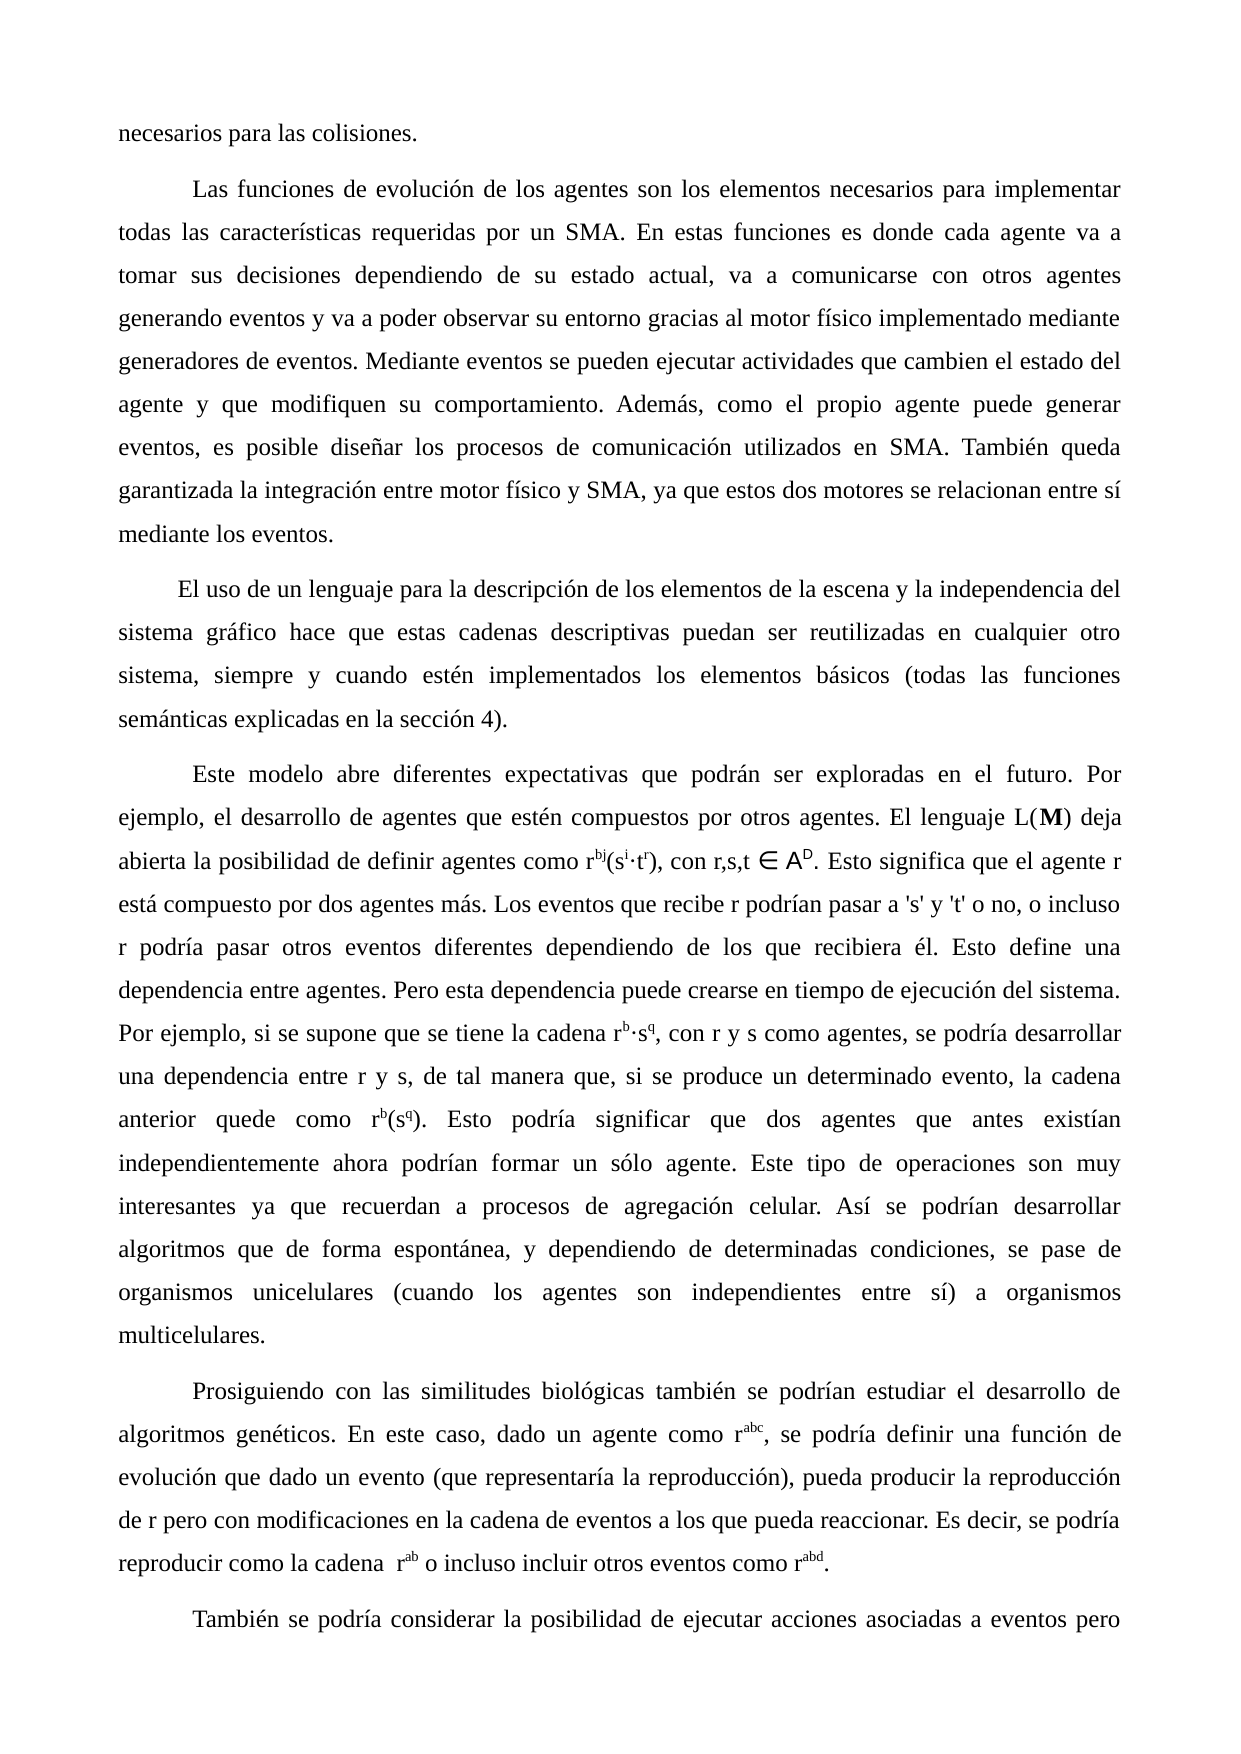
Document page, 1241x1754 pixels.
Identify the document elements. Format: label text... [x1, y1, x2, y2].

text También se podría considerar la posibilidad de ejecutar acciones asociadas a eventos pero [118, 1604, 1122, 1633]
text necesarios para las colisiones. [118, 118, 1122, 147]
text Prosiguiendo con las similitudes biológicas también se podrían estudiar el desarrollo de algoritmos genéticos. En este caso, dado un agente como rabc, se podría definir una función de evolución que dado un evento (que representaría la reproducción), pueda producir la reproducción de r pero con modificaciones en la cadena de eventos a los que pueda reaccionar. Es decir, se podría reproducir como la cadena rab o incluso incluir otros eventos como rabd. [118, 1376, 1122, 1577]
text Las funciones de evolución de los agentes son los elementos necesarios para implementar todas las características requeridas por un SMA. En estas funciones es donde cada agente va a tomar sus decisiones dependiendo de su estado actual, va a comunicarse con otros agentes generando eventos y va a poder observar su entorno gracias al motor físico implementado mediante generadores de eventos. Mediante eventos se pueden ejecutar actividades que cambien el estado del agente y que modifiquen su comportamiento. Además, como el propio agente puede generar eventos, es posible diseñar los procesos de comunicación utilizados en SMA. También queda garantizada la integración entre motor físico y SMA, ya que estos dos motores se relacionan entre sí mediante los eventos. [118, 174, 1122, 547]
text Este modelo abre diferentes expectativas que podrán ser exploradas en el futuro. Por ejemplo, el desarrollo de agentes que estén compuestos por otros agentes. El lenguaje L(M) deja abierta la posibilidad de definir agentes como rbj(si·tr), con r,s,t ∈ AD. Esto significa que el agente r está compuesto por dos agentes más. Los eventos que recibe r podrían pasar a 's' y 't' o no, o incluso r podría pasar otros eventos diferentes dependiendo de los que recibiera él. Esto define una dependencia entre agentes. Pero esta dependencia puede crearse en tiempo de ejecución del sistema. Por ejemplo, si se supone que se tiene la cadena rb·sq, con r y s como agentes, se podría desarrollar una dependencia entre r y s, de tal manera que, si se produce un determinado evento, la cadena anterior quede como rb(sq). Esto podría significar que dos agentes que antes existían independientemente ahora podrían formar un sólo agente. Este tipo de operaciones son muy interesantes ya que recuerdan a procesos de agregación celular. Así se podrían desarrollar algoritmos que de forma espontánea, y dependiendo de determinadas condiciones, se pase de organismos unicelulares (cuando los agentes son independientes entre sí) a organismos multicelulares. [118, 759, 1122, 1349]
text El uso de un lenguaje para la descripción de los elementos de la escena y la independencia del sistema gráfico hace que estas cadenas descriptivas puedan ser reutilizadas en cualquier otro sistema, siempre y cuando estén implementados los elementos básicos (todas las funciones semánticas explicadas en la sección 4). [118, 574, 1122, 732]
